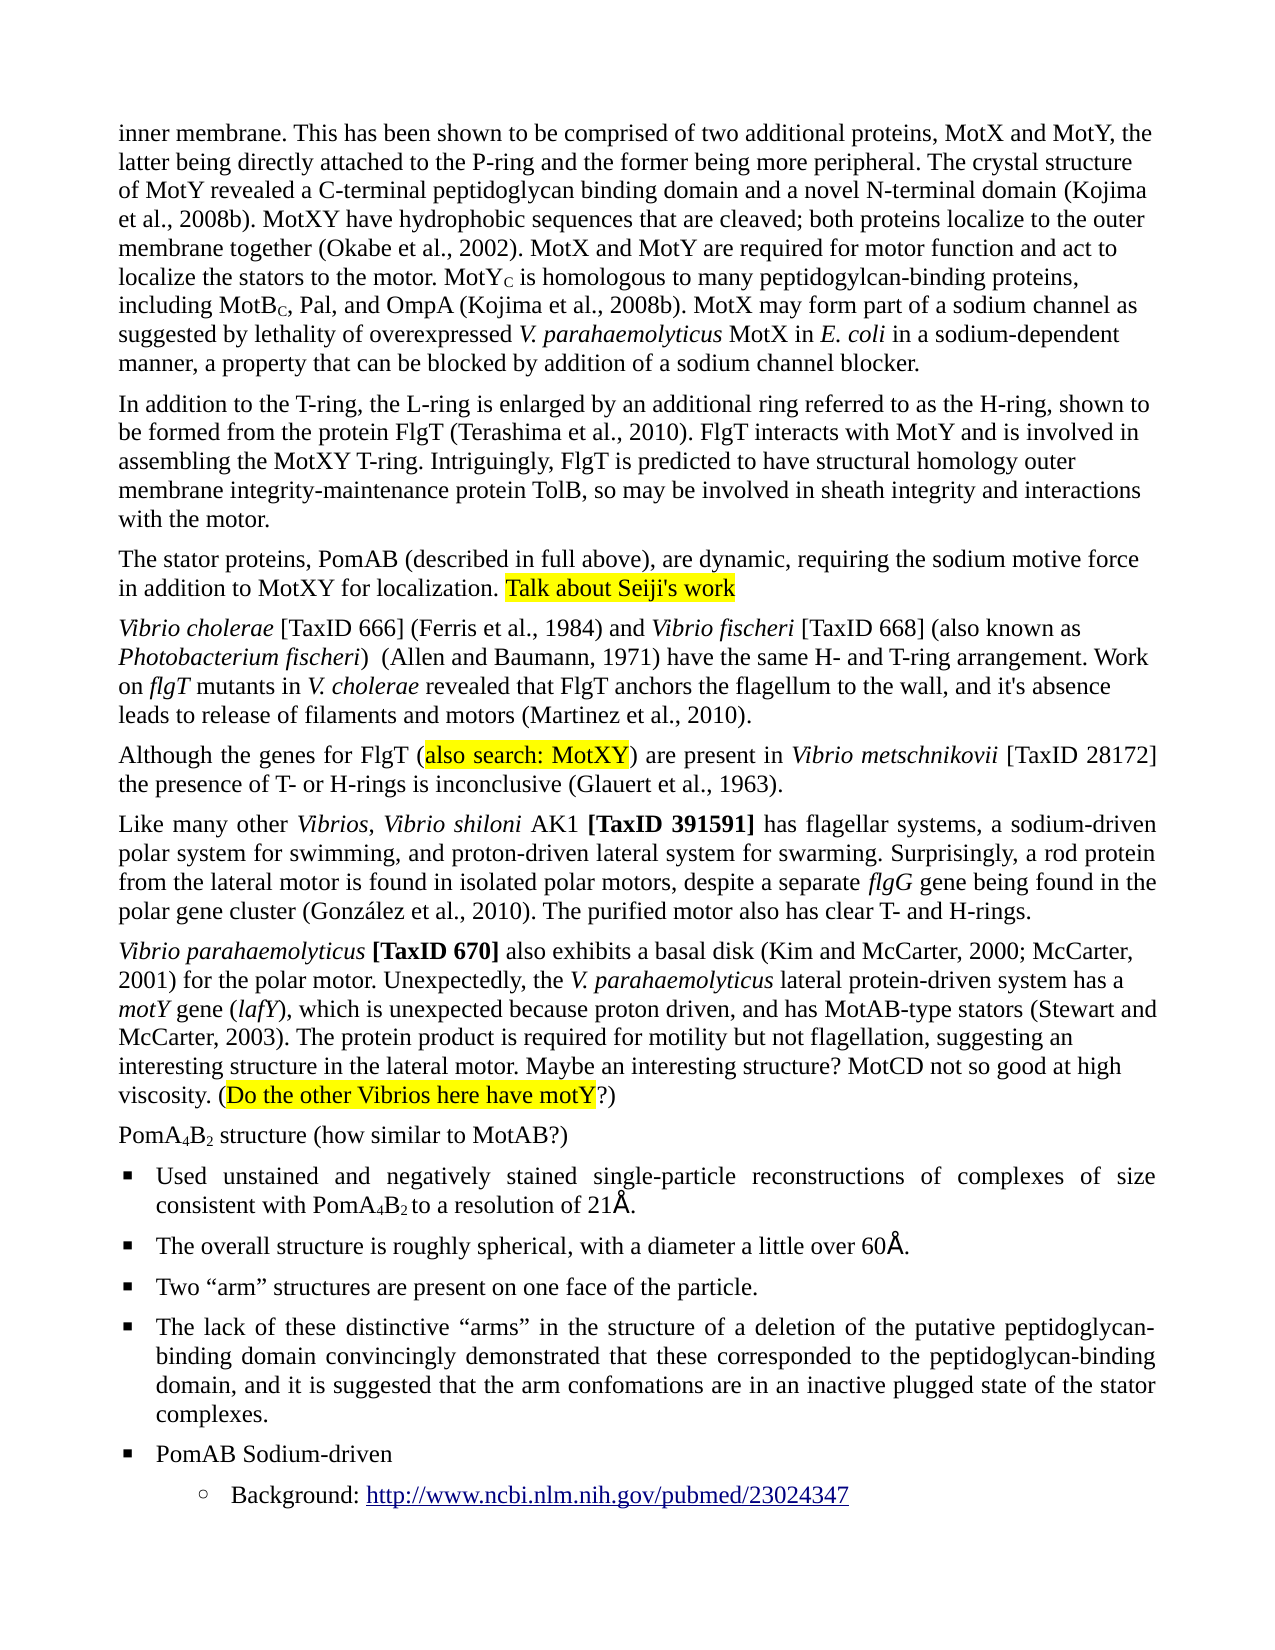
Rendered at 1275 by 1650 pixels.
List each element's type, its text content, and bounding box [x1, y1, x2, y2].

list Background: http://www.ncbi.nlm.nih.gov/pubmed/23024347 [193, 1480, 1157, 1508]
text inner membrane. This has been shown to be comprised of two additional proteins, MotX and MotY, the latter being directly attached to the P-ring and the former being more peripheral. The crystal structure of MotY revealed a C-terminal peptidoglycan binding domain and a novel N-terminal domain (Kojima et al., 2008b). MotXY have hydrophobic sequences that are cleaved; both proteins localize to the outer membrane together (Okabe et al., 2002). MotX and MotY are required for motor function and act to localize the stators to the motor. MotYC is homologous to many peptidogylcan-binding proteins, including MotBC, Pal, and OmpA (Kojima et al., 2008b). MotX may form part of a sodium channel as suggested by lethality of overexpressed V. parahaemolyticus MotX in E. coli in a sodium-dependent manner, a property that can be blocked by addition of a sodium channel blocker. [118, 118, 1157, 377]
text Vibrio parahaemolyticus [TaxID 670] also exhibits a basal disk (Kim and McCarter, 2000; McCarter, 2001) for the polar motor. Unexpectedly, the V. parahaemolyticus lateral protein-driven system has a motY gene (lafY), which is unexpected because proton driven, and has MotAB-type stators (Stewart and McCarter, 2003). The protein product is required for motility but not flagellation, suggesting an interesting structure in the lateral motor. Maybe an interesting structure? MotCD not so good at high viscosity. (Do the other Vibrios here have motY?) [118, 936, 1157, 1109]
list The lack of these distinctive “arms” in the structure of a deletion of the putative peptidoglycan-binding domain convincingly demonstrated that these corresponded to the peptidoglycan-binding domain, and it is suggested that the arm confomations are in an inactive plugged state of the stator complexes. [118, 1312, 1157, 1427]
text Although the genes for FlgT (also search: MotXY) are present in Vibrio metschnikovii [TaxID 28172] the presence of T- or H-rings is inconclusive (Glauert et al., 1963). [118, 740, 1157, 798]
list Two “arm” structures are present on one face of the particle. [118, 1272, 1157, 1301]
list PomAB Sodium-driven [118, 1439, 1157, 1468]
list Used unstained and negatively stained single-particle reconstructions of complexes of size consistent with PomA4B2 to a resolution of 21Å. [118, 1161, 1157, 1219]
list The overall structure is roughly spherical, with a diameter a little over 60Å. [118, 1231, 1157, 1260]
text PomA4B2 structure (how similar to MotAB?) [118, 1121, 1157, 1149]
text Like many other Vibrios, Vibrio shiloni AK1 [TaxID 391591] has flagellar systems, a sodium-driven polar system for swimming, and proton-driven lateral system for swarming. Surprisingly, a rod protein from the lateral motor is found in isolated polar motors, despite a separate flgG gene being found in the polar gene cluster (González et al., 2010). The purified motor also has clear T- and H-rings. [118, 809, 1157, 924]
text Vibrio cholerae [TaxID 666] (Ferris et al., 1984) and Vibrio fischeri [TaxID 668] (also known as Photobacterium fischeri) (Allen and Baumann, 1971) have the same H- and T-ring arrangement. Work on flgT mutants in V. cholerae revealed that FlgT anchors the flagellum to the wall, and it's absence leads to release of filaments and motors (Martinez et al., 2010). [118, 613, 1157, 728]
text In addition to the T-ring, the L-ring is enlarged by an additional ring referred to as the H-ring, shown to be formed from the protein FlgT (Terashima et al., 2010). FlgT interacts with MotY and is involved in assembling the MotXY T-ring. Intriguingly, FlgT is predicted to have structural homology outer membrane integrity-maintenance protein TolB, so may be involved in sheath integrity and interactions with the motor. [118, 389, 1157, 532]
text The stator proteins, PomAB (described in full above), are dynamic, requiring the sodium motive force in addition to MotXY for localization. Talk about Seiji's work [118, 544, 1157, 602]
